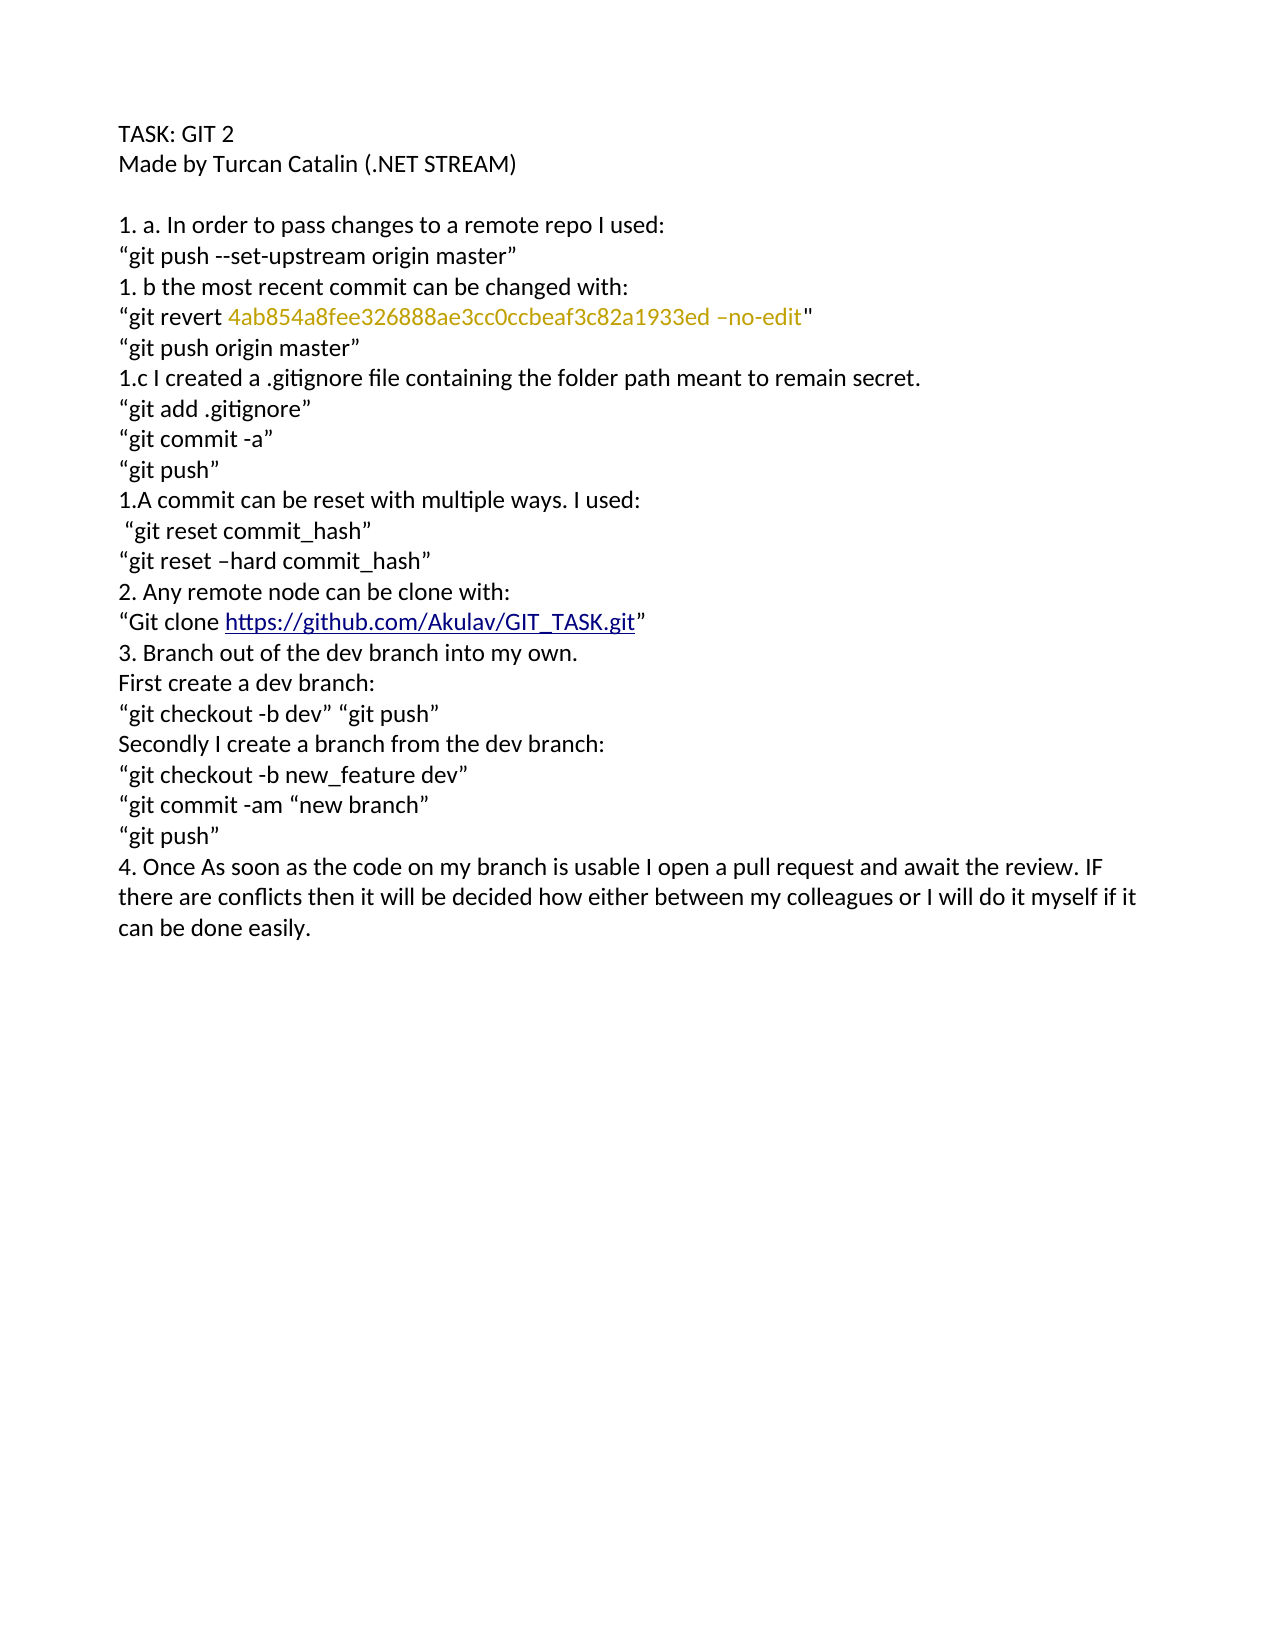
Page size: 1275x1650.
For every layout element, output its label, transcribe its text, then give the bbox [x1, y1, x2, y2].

text “git commit -am “new branch” [118, 789, 1157, 820]
text 2. Any remote node can be clone with: [118, 576, 1157, 606]
text TASK: GIT 2 [118, 118, 1157, 149]
text “git reset commit_hash” [118, 515, 1157, 545]
text “Git clone https://github.com/Akulav/GIT_TASK.git” [118, 606, 1157, 637]
text 4. Once As soon as the code on my branch is usable I open a pull request and await the review. IF there are conflicts then it will be decided how either between my colleagues or I will do it myself if it can be done easily. [118, 851, 1157, 942]
text “git push” [118, 820, 1157, 851]
text “git commit -a” [118, 423, 1157, 454]
text “git push origin master” [118, 332, 1157, 362]
text 1.A commit can be reset with multiple ways. I used: [118, 484, 1157, 515]
text 1.c I created a .gitignore file containing the folder path meant to remain secret. [118, 362, 1157, 393]
text “git checkout -b new_feature dev” [118, 759, 1157, 789]
text “git revert 4ab854a8fee326888ae3cc0ccbeaf3c82a1933ed –no-edit" [118, 301, 1157, 332]
text “git reset –hard commit_hash” [118, 545, 1157, 576]
text 1. b the most recent commit can be changed with: [118, 271, 1157, 301]
text “git checkout -b dev” “git push” [118, 698, 1157, 728]
text Secondly I create a branch from the dev branch: [118, 728, 1157, 759]
text “git add .gitignore” [118, 393, 1157, 423]
text First create a dev branch: [118, 667, 1157, 698]
text “git push” [118, 454, 1157, 484]
text Made by Turcan Catalin (.NET STREAM) [118, 149, 1157, 179]
text 3. Branch out of the dev branch into my own. [118, 637, 1157, 667]
text 1. a. In order to pass changes to a remote repo I used: “git push --set-upstream origin master” [118, 210, 1157, 271]
